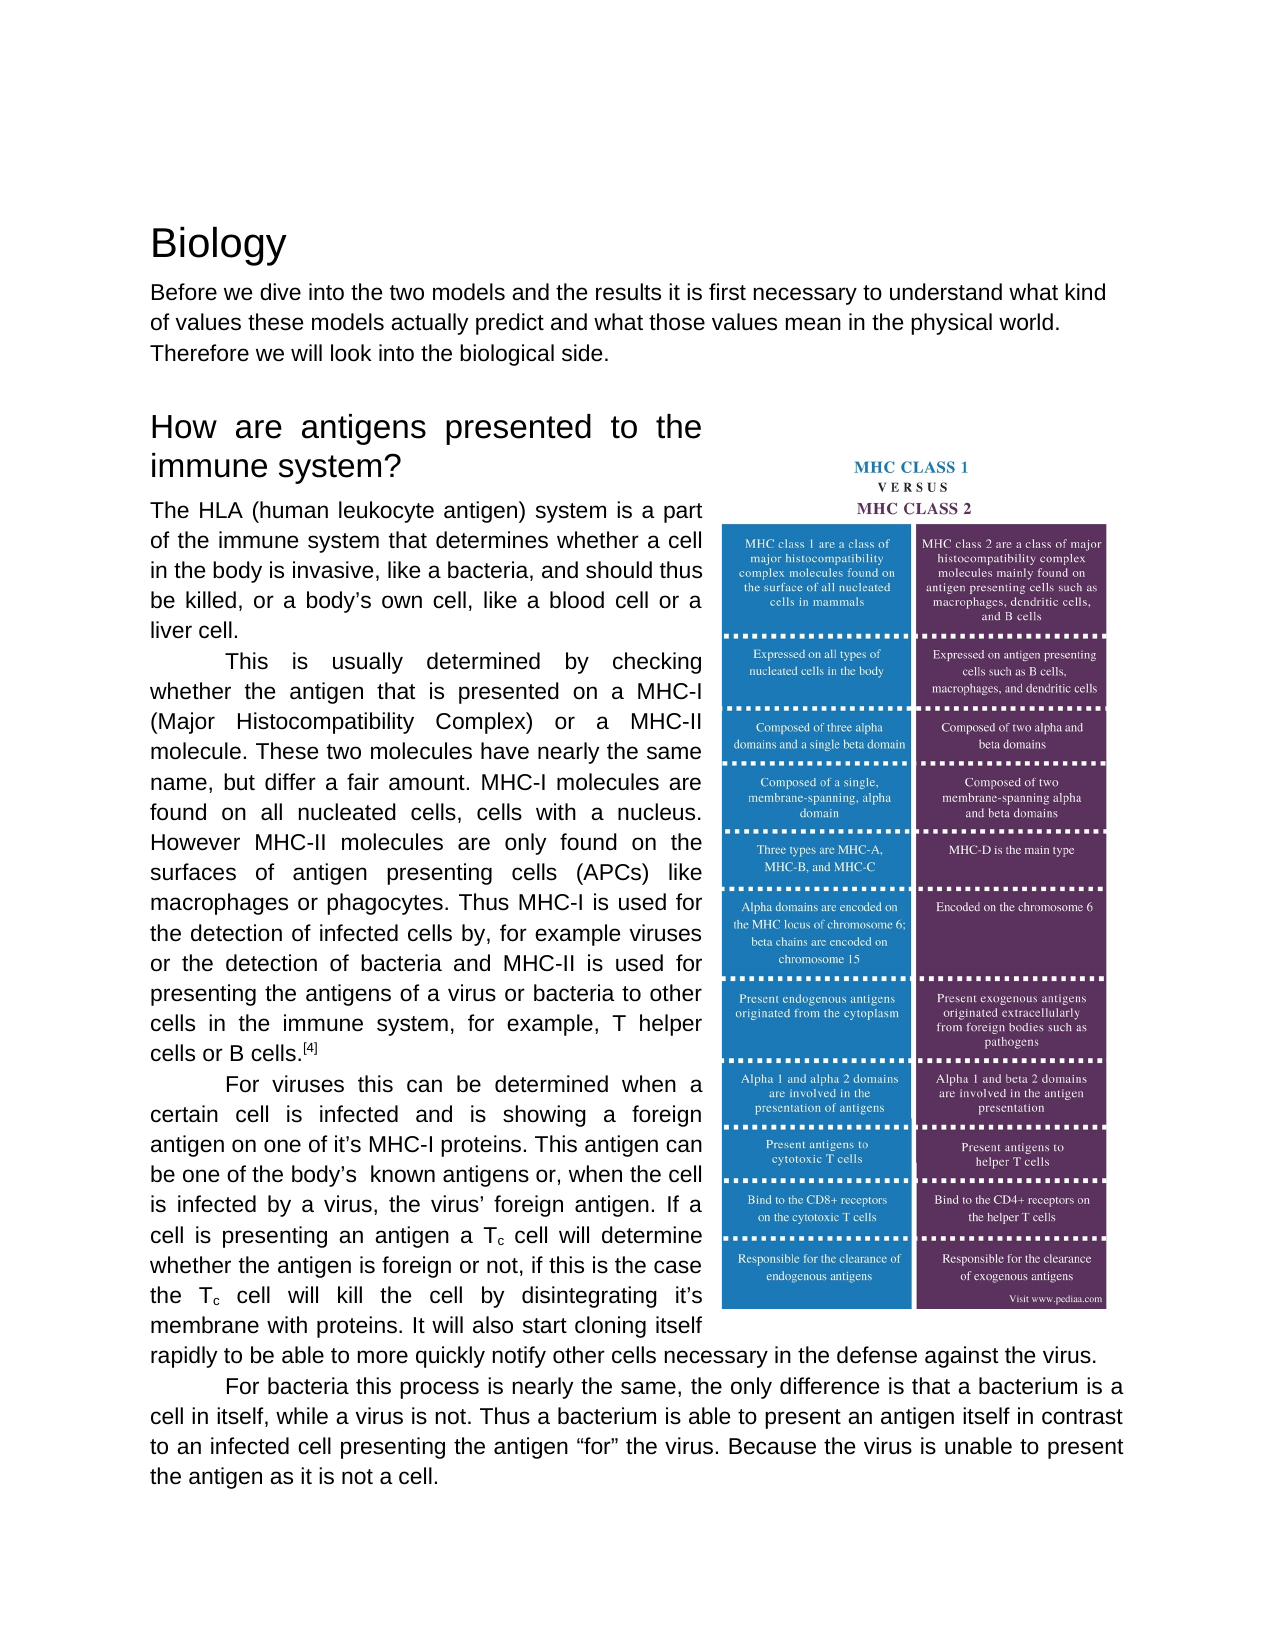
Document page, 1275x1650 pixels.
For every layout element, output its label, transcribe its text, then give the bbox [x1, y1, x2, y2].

picture [721, 452, 1107, 1309]
text The HLA (human leukocyte antigen) system is a part of the immune system that determines whether a cell in the body is invasive, like a bacteria, and should thus be killed, or a body’s own cell, like a blood cell or a liver cell. [150, 497, 721, 644]
text For viruses this can be determined when a certain cell is infected and is showing a foreign antigen on one of it’s MHC-I proteins. This antigen can be one of the body’s known antigens or, when the cell is infected by a virus, the virus’ foreign antigen. If a cell is presenting an antigen a Tc cell will determine whether the antigen is foreign or not, if this is the case the Tc cell will kill the cell by disintegrating it’s membrane with proteins. It will also start cloning itself rapidly to be able to more quickly notify other cells necessary in the defense against the virus. [150, 1071, 1125, 1369]
text Before we dive into the two models and the results it is first necessary to understand what kind of values these models actually predict and what those values mean in the physical world. Therefore we will look into the biological side. [150, 279, 1125, 366]
text For bacteria this process is nearly the same, the only difference is that a bacterium is a cell in itself, while a virus is not. Thus a bacterium is able to present an antigen itself in contrast to an infected cell presenting the antigen “for” the virus. Because the virus is unable to present the antigen as it is not a cell. [150, 1373, 1125, 1490]
subtitle Biology [150, 219, 1125, 267]
text This is usually determined by checking whether the antigen that is presented on a MHC-I (Major Histocompatibility Complex) or a MHC-II molecule. These two molecules have nearly the same name, but differ a fair amount. MHC-I molecules are found on all nucleated cells, cells with a nucleus. However MHC-II molecules are only found on the surfaces of antigen presenting cells (APCs) like macrophages or phagocytes. Thus MHC-I is used for the detection of infected cells by, for example viruses or the detection of bacteria and MHC-II is used for presenting the antigens of a virus or bacteria to other cells in the immune system, for example, T helper cells or B cells.[4] [150, 648, 721, 1067]
subtitle How are antigens presented to the immune system? [150, 407, 1125, 484]
